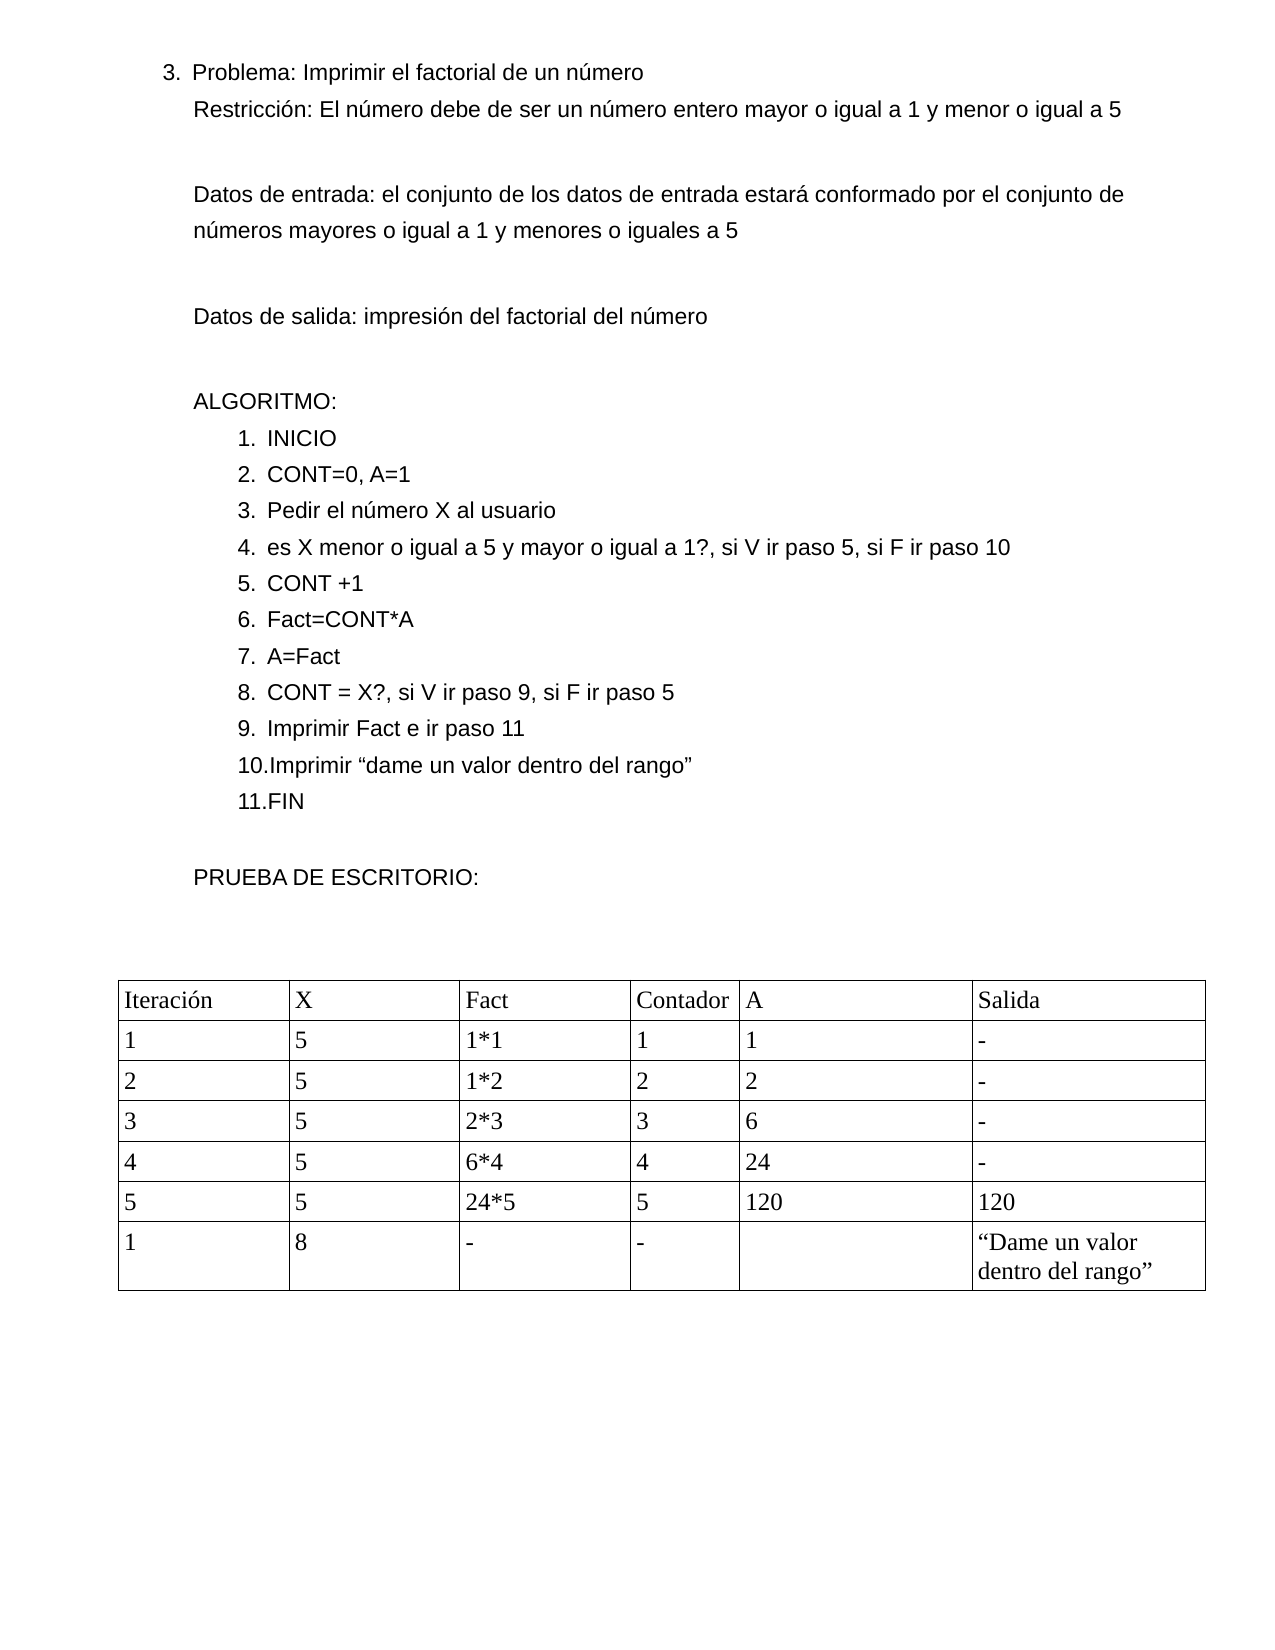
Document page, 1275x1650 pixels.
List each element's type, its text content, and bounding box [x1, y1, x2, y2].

list Fact=CONT*A [237, 606, 1205, 633]
table_cell 5 [290, 1061, 459, 1100]
list Problema: Imprimir el factorial de un número [162, 59, 1205, 86]
table_cell 1 [631, 1021, 739, 1060]
table_header Fact [460, 981, 630, 1020]
table_cell 120 [973, 1182, 1205, 1221]
table_cell 6*4 [460, 1142, 630, 1181]
text Datos de salida: impresión del factorial del número [193, 303, 1205, 329]
list Imprimir Fact e ir paso 11 [237, 715, 1205, 742]
table_cell 1 [119, 1021, 289, 1060]
list FIN [237, 788, 1205, 814]
table_cell - [973, 1021, 1205, 1060]
table_cell - [973, 1142, 1205, 1181]
table_cell 2 [631, 1061, 739, 1100]
table_cell - [973, 1101, 1205, 1141]
table_cell 6 [740, 1101, 972, 1141]
text PRUEBA DE ESCRITORIO: [193, 864, 1205, 890]
table_cell 5 [119, 1182, 289, 1221]
table_cell 1*2 [460, 1061, 630, 1100]
table_cell 1 [740, 1021, 972, 1060]
list Imprimir “dame un valor dentro del rango” [237, 752, 1205, 778]
list INICIO [237, 424, 1205, 451]
table_header Iteración [119, 981, 289, 1020]
list CONT = X?, si V ir paso 9, si F ir paso 5 [237, 679, 1205, 705]
table_cell 5 [290, 1182, 459, 1221]
table_cell 24 [740, 1142, 972, 1181]
table_cell 3 [119, 1101, 289, 1141]
table_cell 24*5 [460, 1182, 630, 1221]
table_cell 120 [740, 1182, 972, 1221]
table_cell 8 [290, 1222, 459, 1290]
table_header Contador [631, 981, 739, 1020]
table_cell 1*1 [460, 1021, 630, 1060]
table_cell 5 [290, 1142, 459, 1181]
table_cell “Dame un valor dentro del rango” [973, 1222, 1205, 1290]
table_cell - [973, 1061, 1205, 1100]
table_cell 2 [740, 1061, 972, 1100]
table_cell 5 [290, 1101, 459, 1141]
list Pedir el número X al usuario [237, 497, 1205, 523]
list A=Fact [237, 643, 1205, 669]
table_header A [740, 981, 972, 1020]
table_cell [740, 1222, 972, 1290]
text Datos de entrada: el conjunto de los datos de entrada estará conformado por el conjunto de números mayores o igual a 1 y menores o iguales a 5 [193, 181, 1205, 244]
table_cell - [460, 1222, 630, 1290]
table_cell 2*3 [460, 1101, 630, 1141]
text Restricción: El número debe de ser un número entero mayor o igual a 1 y menor o igual a 5 [193, 96, 1205, 122]
list CONT=0, A=1 [237, 461, 1205, 487]
table_cell 3 [631, 1101, 739, 1141]
table_cell 5 [290, 1021, 459, 1060]
table_cell 1 [119, 1222, 289, 1290]
table_cell 5 [631, 1182, 739, 1221]
table_cell 4 [631, 1142, 739, 1181]
table_cell - [631, 1222, 739, 1290]
list es X menor o igual a 5 y mayor o igual a 1?, si V ir paso 5, si F ir paso 10 [237, 533, 1205, 560]
table_header Salida [973, 981, 1205, 1020]
table_header X [290, 981, 459, 1020]
list CONT +1 [237, 570, 1205, 596]
table_cell 2 [119, 1061, 289, 1100]
text ALGORITMO: [193, 388, 1205, 414]
table_cell 4 [119, 1142, 289, 1181]
